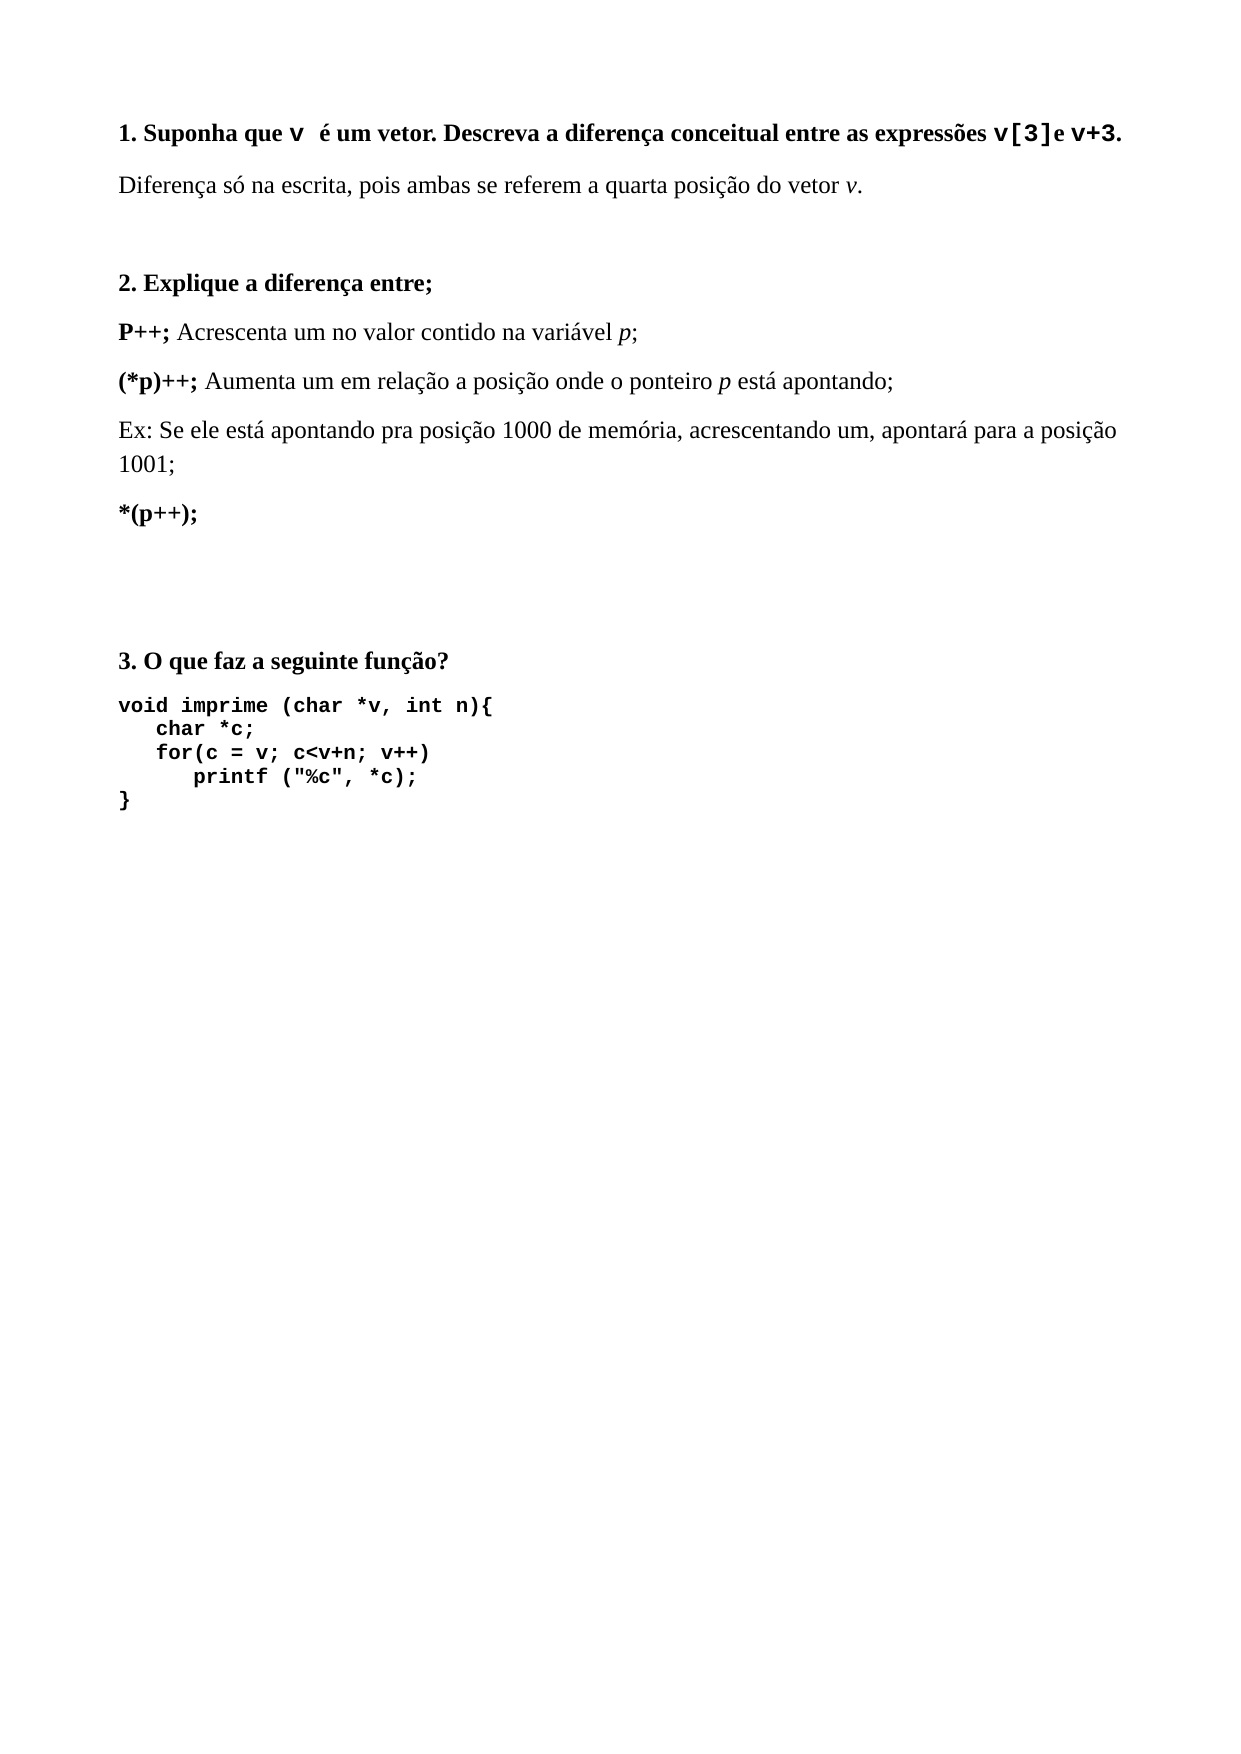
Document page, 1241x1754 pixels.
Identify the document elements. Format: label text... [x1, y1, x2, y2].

text P++; Acrescenta um no valor contido na variável p; [118, 317, 1122, 346]
text 3. O que faz a seguinte função? [118, 646, 1122, 674]
text (*p)++; Aumenta um em relação a posição onde o ponteiro p está apontando; [118, 366, 1122, 395]
text Ex: Se ele está apontando pra posição 1000 de memória, acrescentando um, apontará para a posição 1001; [118, 415, 1122, 478]
text void imprime (char *v, int n){ [118, 695, 1122, 718]
text 2. Explique a diferença entre; [118, 268, 1122, 297]
text 1. Suponha que v é um vetor. Descreva a diferença conceitual entre as expressões v[3]e v+3. [118, 118, 1122, 149]
text Diferença só na escrita, pois ambas se referem a quarta posição do vetor v. [118, 170, 1122, 198]
text } [118, 789, 1122, 813]
text char *c; [118, 718, 1122, 742]
text printf ("%c", *c); [118, 766, 1122, 789]
text for(c = v; c<v+n; v++) [118, 742, 1122, 766]
text *(p++); [118, 498, 1122, 527]
